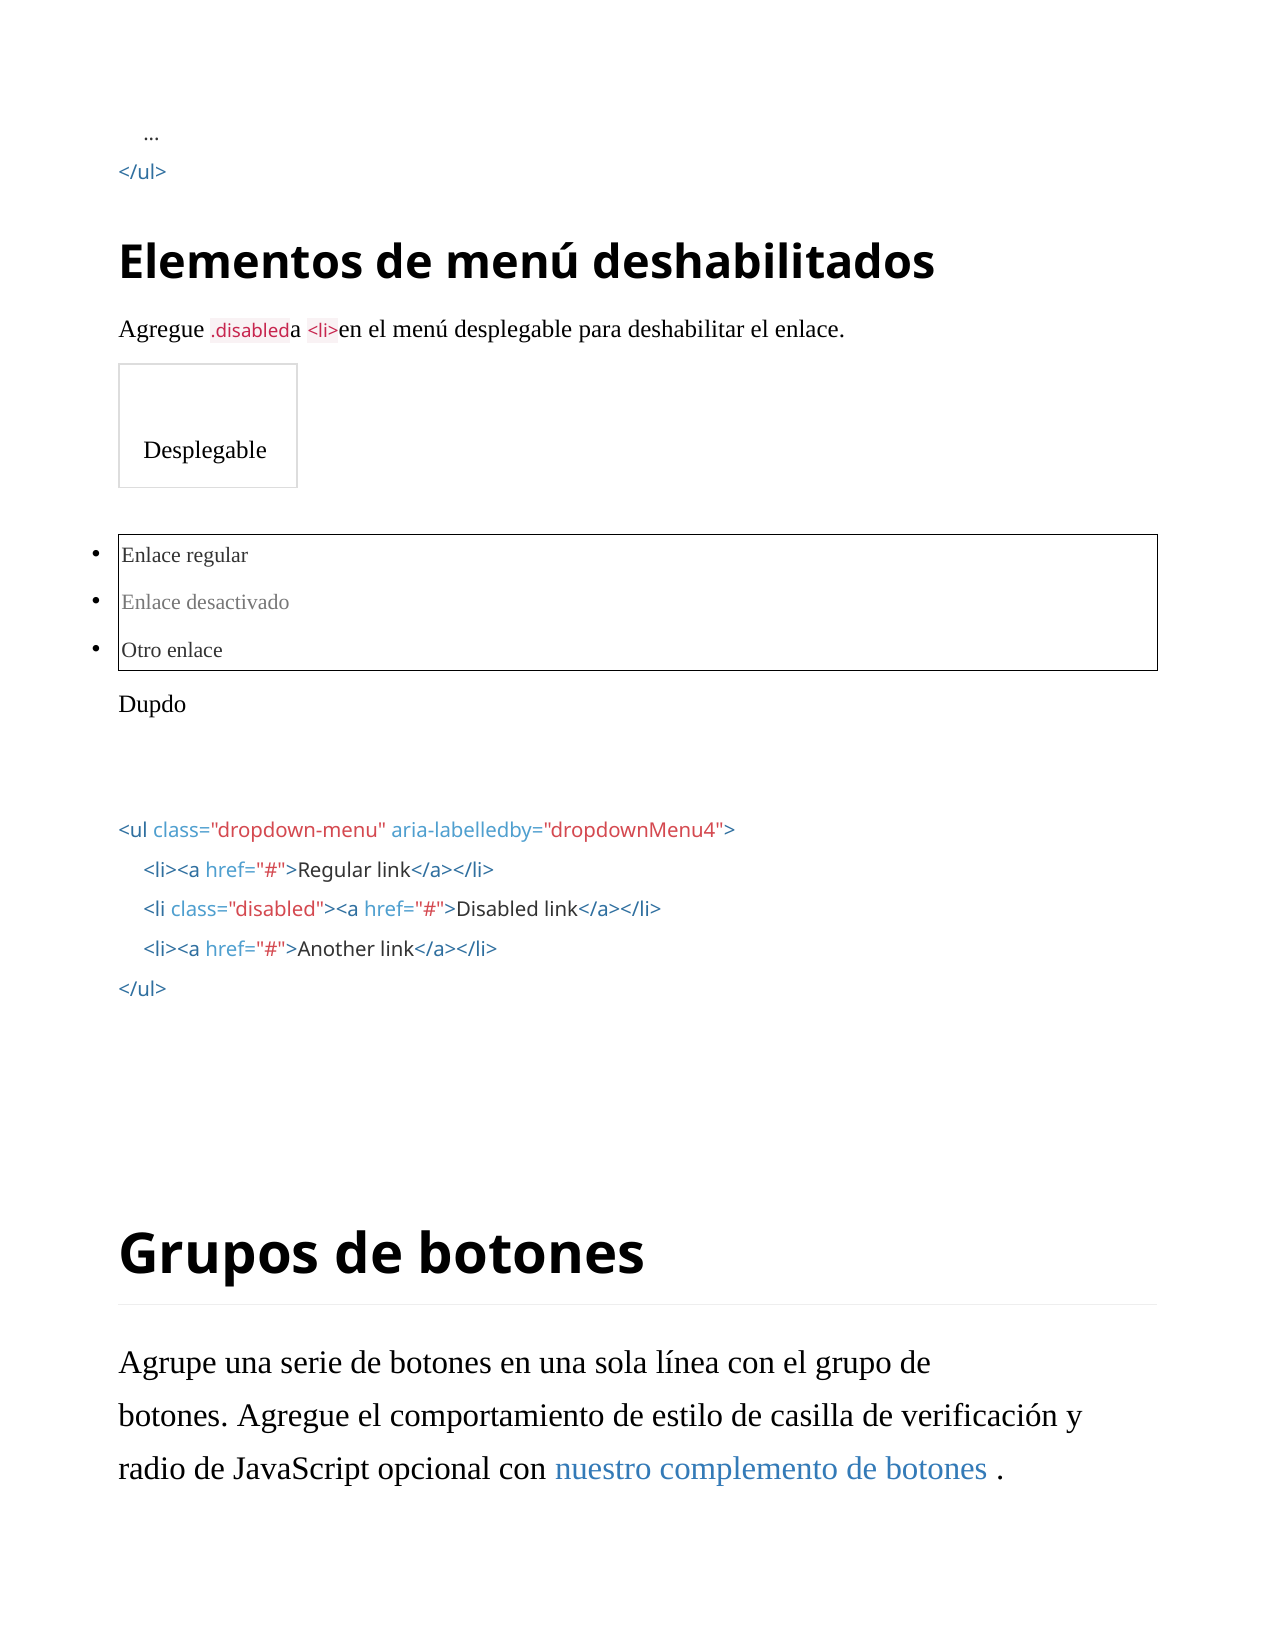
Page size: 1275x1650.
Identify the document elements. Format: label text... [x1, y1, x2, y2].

list Otro enlace [119, 629, 1157, 670]
text <ul class="dropdown-menu" aria-labelledby="dropdownMenu4"> [118, 816, 1157, 844]
text Agregue .disableda <li>en el menú desplegable para deshabilitar el enlace. [118, 314, 1157, 343]
text </ul> [118, 158, 1157, 186]
text <li><a href="#">Another link</a></li> [118, 935, 1157, 963]
text <li class="disabled"><a href="#">Disabled link</a></li> [118, 895, 1157, 923]
text Agrupe una serie de botones en una sola línea con el grupo de botones. Agregue el comportamiento de estilo de casilla de verificación y radio de JavaScript opcional con nuestro complemento de botones . [118, 1343, 1157, 1486]
text Dupdo [118, 689, 1157, 718]
subtitle Elementos de menú deshabilitados [118, 228, 1157, 292]
text ... [118, 118, 1157, 146]
list Enlace desactivado [119, 581, 1157, 615]
text <li><a href="#">Regular link</a></li> [118, 855, 1157, 883]
text Desplegable [120, 365, 296, 487]
list Enlace regular [119, 535, 1157, 567]
subtitle Grupos de botones [118, 1129, 1157, 1304]
text </ul> [118, 974, 1157, 1002]
text [298, 363, 1157, 488]
